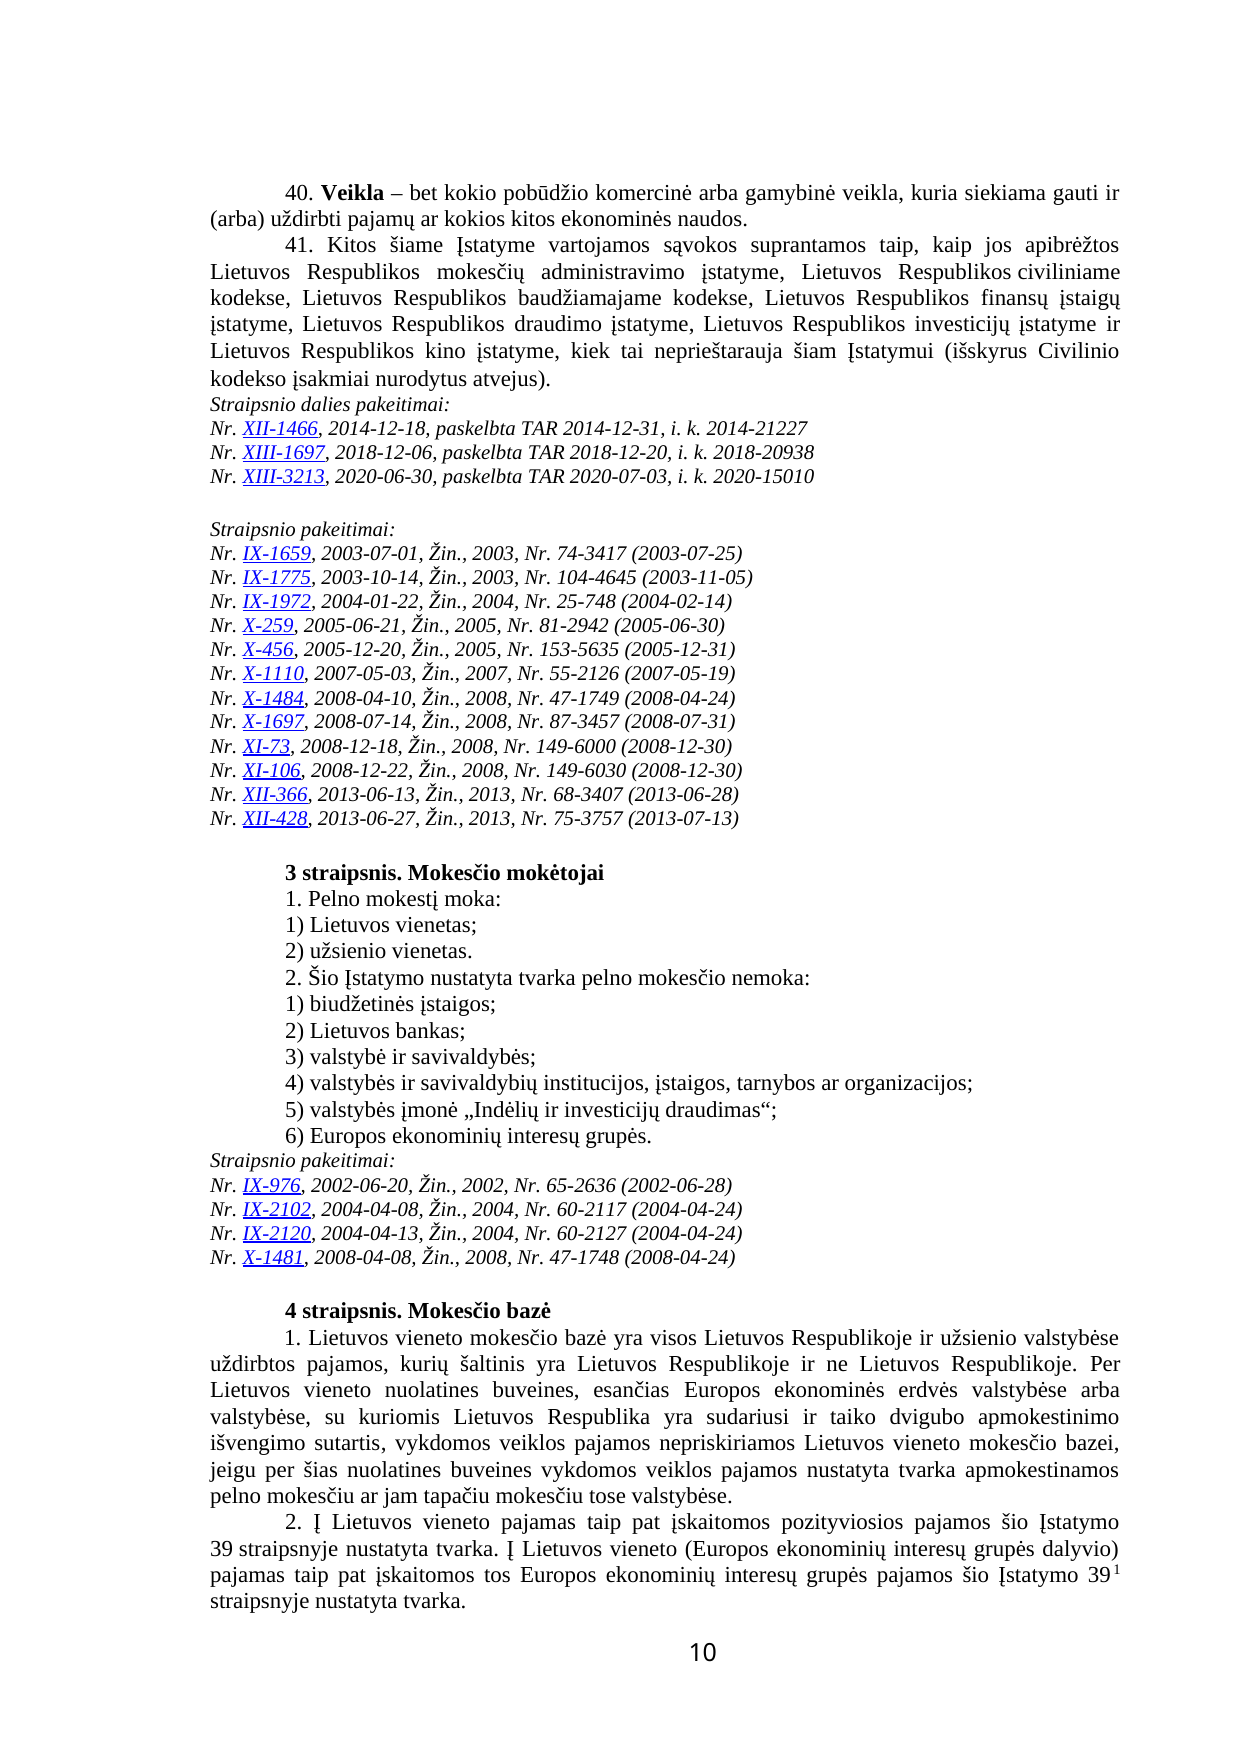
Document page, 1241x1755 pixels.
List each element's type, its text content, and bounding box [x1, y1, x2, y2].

text Nr. XI-73, 2008-12-18, Žin., 2008, Nr. 149-6000 (2008-12-30) [210, 733, 1120, 758]
text 2. Šio Įstatymo nustatyta tvarka pelno mokesčio nemoka: [210, 964, 1120, 990]
text 5) valstybės įmonė „Indėlių ir investicijų draudimas“; [210, 1096, 1120, 1122]
text 41. Kitos šiame Įstatyme vartojamos sąvokos suprantamos taip, kaip jos apibrėžtos Lietuvos Respublikos mokesčių administravimo įstatyme, Lietuvos Respublikos civiliniame kodekse, Lietuvos Respublikos baudžiamajame kodekse, Lietuvos Respublikos finansų įstaigų įstatyme, Lietuvos Respublikos draudimo įstatyme, Lietuvos Respublikos investicijų įstatyme ir Lietuvos Respublikos kino įstatyme, kiek tai neprieštarauja šiam Įstatymui (išskyrus Civilinio kodekso įsakmiai nurodytus atvejus). [210, 231, 1120, 392]
text Nr. X-259, 2005-06-21, Žin., 2005, Nr. 81-2942 (2005-06-30) [210, 613, 1120, 637]
text Nr. IX-1775, 2003-10-14, Žin., 2003, Nr. 104-4645 (2003-11-05) [210, 565, 1120, 589]
text Nr. X-1697, 2008-07-14, Žin., 2008, Nr. 87-3457 (2008-07-31) [210, 709, 1120, 733]
text 40. Veikla – bet kokio pobūdžio komercinė arba gamybinė veikla, kuria siekiama gauti ir (arba) uždirbti pajamų ar kokios kitos ekonominės naudos. [210, 179, 1120, 231]
text Nr. XIII-3213, 2020-06-30, paskelbta TAR 2020-07-03, i. k. 2020-15010 [210, 464, 1120, 488]
text Nr. XIII-1697, 2018-12-06, paskelbta TAR 2018-12-20, i. k. 2018-20938 [210, 440, 1120, 464]
text Nr. XII-428, 2013-06-27, Žin., 2013, Nr. 75-3757 (2013-07-13) [210, 806, 1120, 830]
text Nr. X-456, 2005-12-20, Žin., 2005, Nr. 153-5635 (2005-12-31) [210, 637, 1120, 661]
text 4 straipsnis. Mokesčio bazė [210, 1297, 1120, 1324]
text 3) valstybė ir savivaldybės; [210, 1043, 1120, 1069]
text 1) biudžetinės įstaigos; [210, 990, 1120, 1017]
text 3 straipsnis. Mokesčio mokėtojai [210, 858, 1120, 885]
text 4) valstybės ir savivaldybių institucijos, įstaigos, tarnybos ar organizacijos; [210, 1069, 1120, 1096]
text Nr. IX-2120, 2004-04-13, Žin., 2004, Nr. 60-2127 (2004-04-24) [210, 1221, 1120, 1245]
text Nr. IX-976, 2002-06-20, Žin., 2002, Nr. 65-2636 (2002-06-28) [210, 1172, 1120, 1197]
text 1) Lietuvos vienetas; [210, 911, 1120, 938]
text 6) Europos ekonominių interesų grupės. [210, 1122, 1120, 1148]
text Straipsnio pakeitimai: [210, 1148, 1120, 1172]
text Nr. X-1484, 2008-04-10, Žin., 2008, Nr. 47-1749 (2008-04-24) [210, 685, 1120, 709]
text Nr. X-1110, 2007-05-03, Žin., 2007, Nr. 55-2126 (2007-05-19) [210, 661, 1120, 685]
text Nr. XII-366, 2013-06-13, Žin., 2013, Nr. 68-3407 (2013-06-28) [210, 782, 1120, 806]
text Nr. IX-1659, 2003-07-01, Žin., 2003, Nr. 74-3417 (2003-07-25) [210, 541, 1120, 565]
text Nr. XII-1466, 2014-12-18, paskelbta TAR 2014-12-31, i. k. 2014-21227 [210, 416, 1120, 440]
text Nr. IX-1972, 2004-01-22, Žin., 2004, Nr. 25-748 (2004-02-14) [210, 589, 1120, 613]
text Straipsnio pakeitimai: [210, 517, 1120, 541]
text 1. Lietuvos vieneto mokesčio bazė yra visos Lietuvos Respublikoje ir užsienio valstybėse uždirbtos pajamos, kurių šaltinis yra Lietuvos Respublikoje ir ne Lietuvos Respublikoje. Per Lietuvos vieneto nuolatines buveines, esančias Europos ekonominės erdvės valstybėse arba valstybėse, su kuriomis Lietuvos Respublika yra sudariusi ir taiko dvigubo apmokestinimo išvengimo sutartis, vykdomos veiklos pajamos nepriskiriamos Lietuvos vieneto mokesčio bazei, jeigu per šias nuolatines buveines vykdomos veiklos pajamos nustatyta tvarka apmokestinamos pelno mokesčiu ar jam tapačiu mokesčiu tose valstybėse. [210, 1324, 1120, 1508]
text Nr. IX-2102, 2004-04-08, Žin., 2004, Nr. 60-2117 (2004-04-24) [210, 1197, 1120, 1221]
text 1. Pelno mokestį moka: [210, 885, 1120, 911]
text 2) užsienio vienetas. [210, 938, 1120, 964]
text Nr. X-1481, 2008-04-08, Žin., 2008, Nr. 47-1748 (2008-04-24) [210, 1245, 1120, 1269]
text Straipsnio dalies pakeitimai: [210, 392, 1120, 416]
text 2) Lietuvos bankas; [210, 1017, 1120, 1043]
text Nr. XI-106, 2008-12-22, Žin., 2008, Nr. 149-6030 (2008-12-30) [210, 758, 1120, 782]
text 2. Į Lietuvos vieneto pajamas taip pat įskaitomos pozityviosios pajamos šio Įstatymo 39 straipsnyje nustatyta tvarka. Į Lietuvos vieneto (Europos ekonominių interesų grupės dalyvio) pajamas taip pat įskaitomos tos Europos ekonominių interesų grupės pajamos šio Įstatymo 391 straipsnyje nustatyta tvarka. [210, 1508, 1120, 1614]
